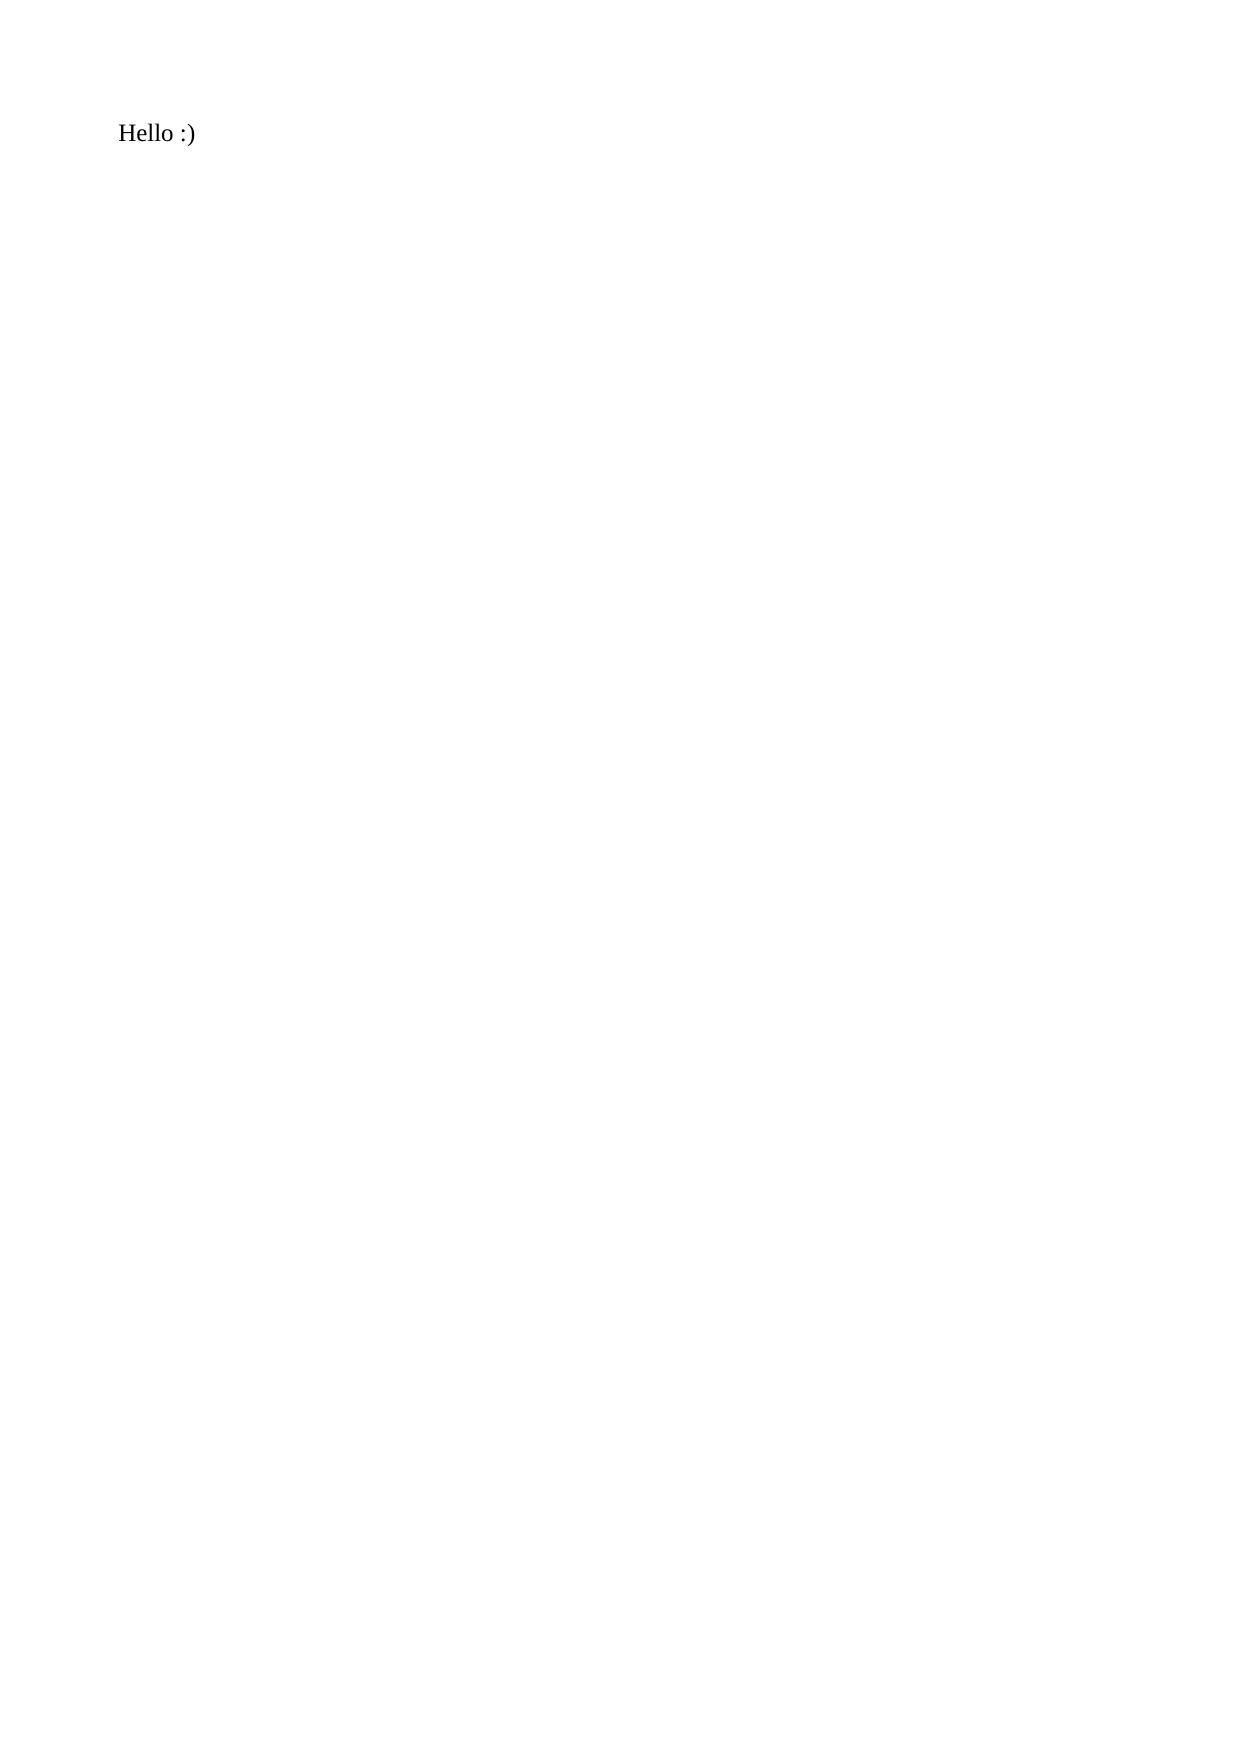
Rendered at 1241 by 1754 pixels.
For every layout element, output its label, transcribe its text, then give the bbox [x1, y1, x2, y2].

text Hello :) [118, 118, 1122, 147]
